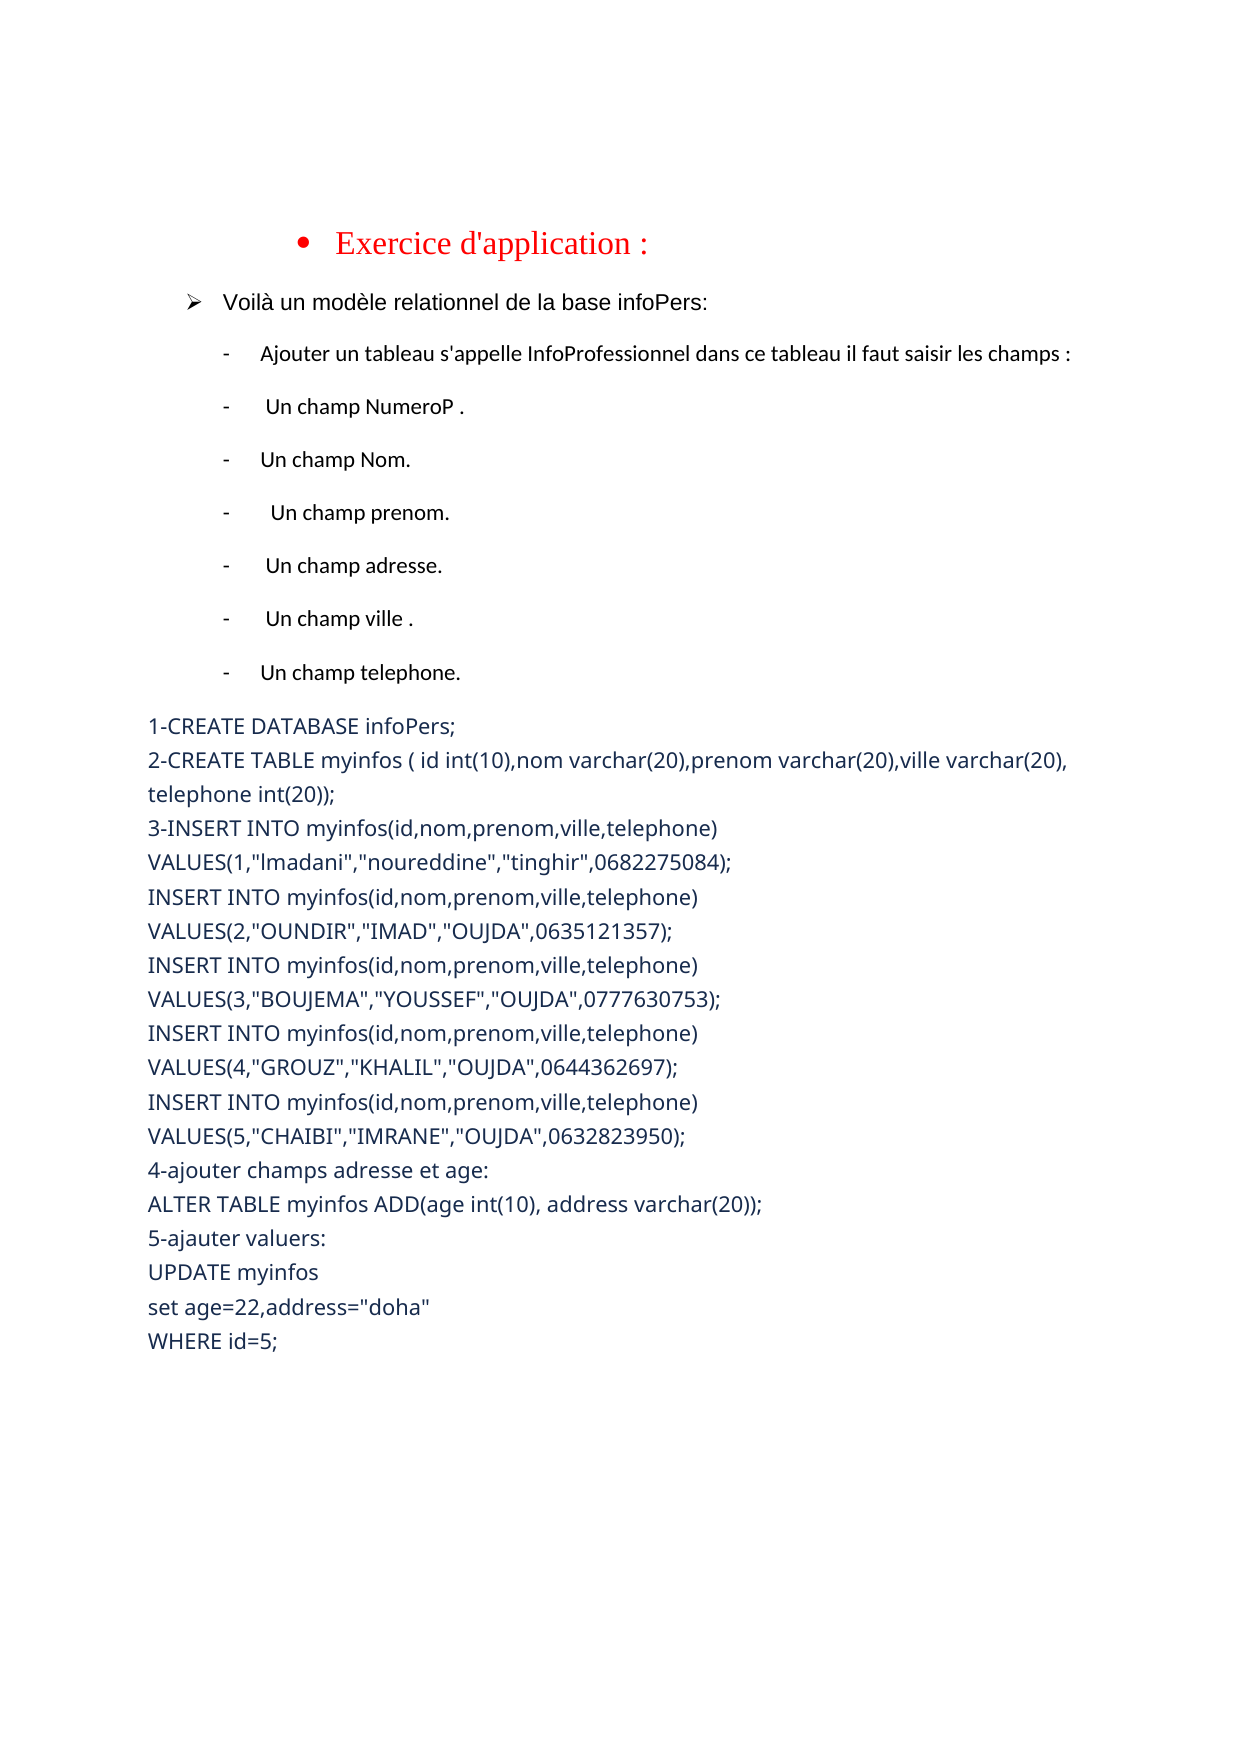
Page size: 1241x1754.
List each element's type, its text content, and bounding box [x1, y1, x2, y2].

list Exercice d'application : [298, 223, 1093, 262]
list Ajouter un tableau s'appelle InfoProfessionnel dans ce tableau il faut saisir les champs : [223, 339, 1093, 367]
list Un champ adresse. [223, 552, 1093, 579]
list Un champ ville . [223, 604, 1093, 633]
list Un champ prenom. [223, 498, 1093, 527]
list Un champ Nom. [223, 446, 1093, 473]
list Un champ telephone. [223, 658, 1093, 686]
list Un champ NumeroP . [223, 392, 1093, 421]
text 1-CREATE DATABASE infoPers; 2-CREATE TABLE myinfos ( id int(10),nom varchar(20),prenom varchar(20),ville varchar(20), telephone int(20)); 3-INSERT INTO myinfos(id,nom,prenom,ville,telephone) VALUES(1,"lmadani","noureddine","tinghir",0682275084); INSERT INTO myinfos(id,nom,prenom,ville,telephone) VALUES(2,"OUNDIR","IMAD","OUJDA",0635121357); INSERT INTO myinfos(id,nom,prenom,ville,telephone) VALUES(3,"BOUJEMA","YOUSSEF","OUJDA",0777630753); INSERT INTO myinfos(id,nom,prenom,ville,telephone) VALUES(4,"GROUZ","KHALIL","OUJDA",0644362697); INSERT INTO myinfos(id,nom,prenom,ville,telephone) VALUES(5,"CHAIBI","IMRANE","OUJDA",0632823950); 4-ajouter champs adresse et age: ALTER TABLE myinfos ADD(age int(10), address varchar(20)); 5-ajauter valuers: UPDATE myinfos set age=22,address="doha" WHERE id=5; [148, 711, 1093, 1355]
list Voilà un modèle relationnel de la base infoPers: [185, 288, 1093, 315]
